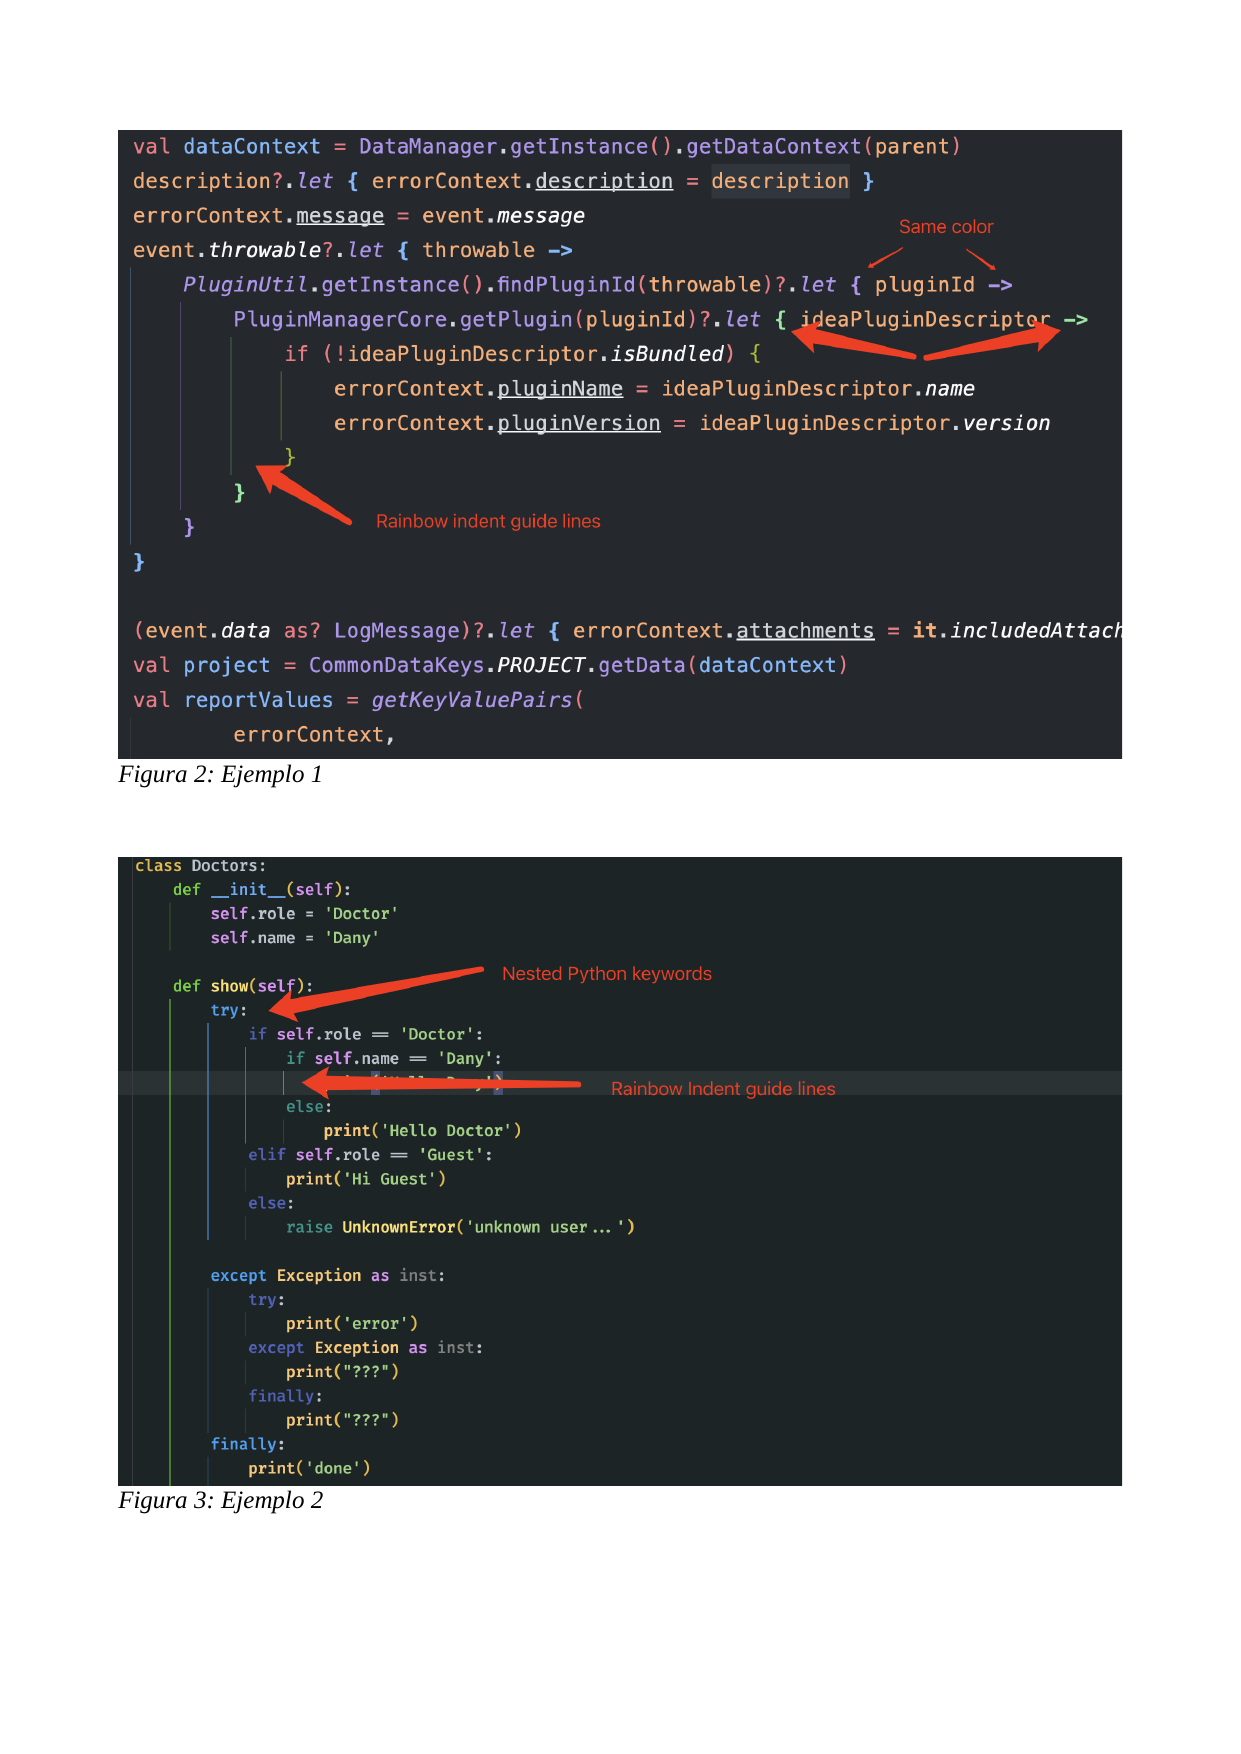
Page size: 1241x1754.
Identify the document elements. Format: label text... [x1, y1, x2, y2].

text Figura 2: Ejemplo 1 [118, 759, 1122, 787]
text Figura 3: Ejemplo 2 [118, 1486, 1122, 1514]
picture [118, 130, 1123, 759]
picture [118, 857, 1123, 1486]
